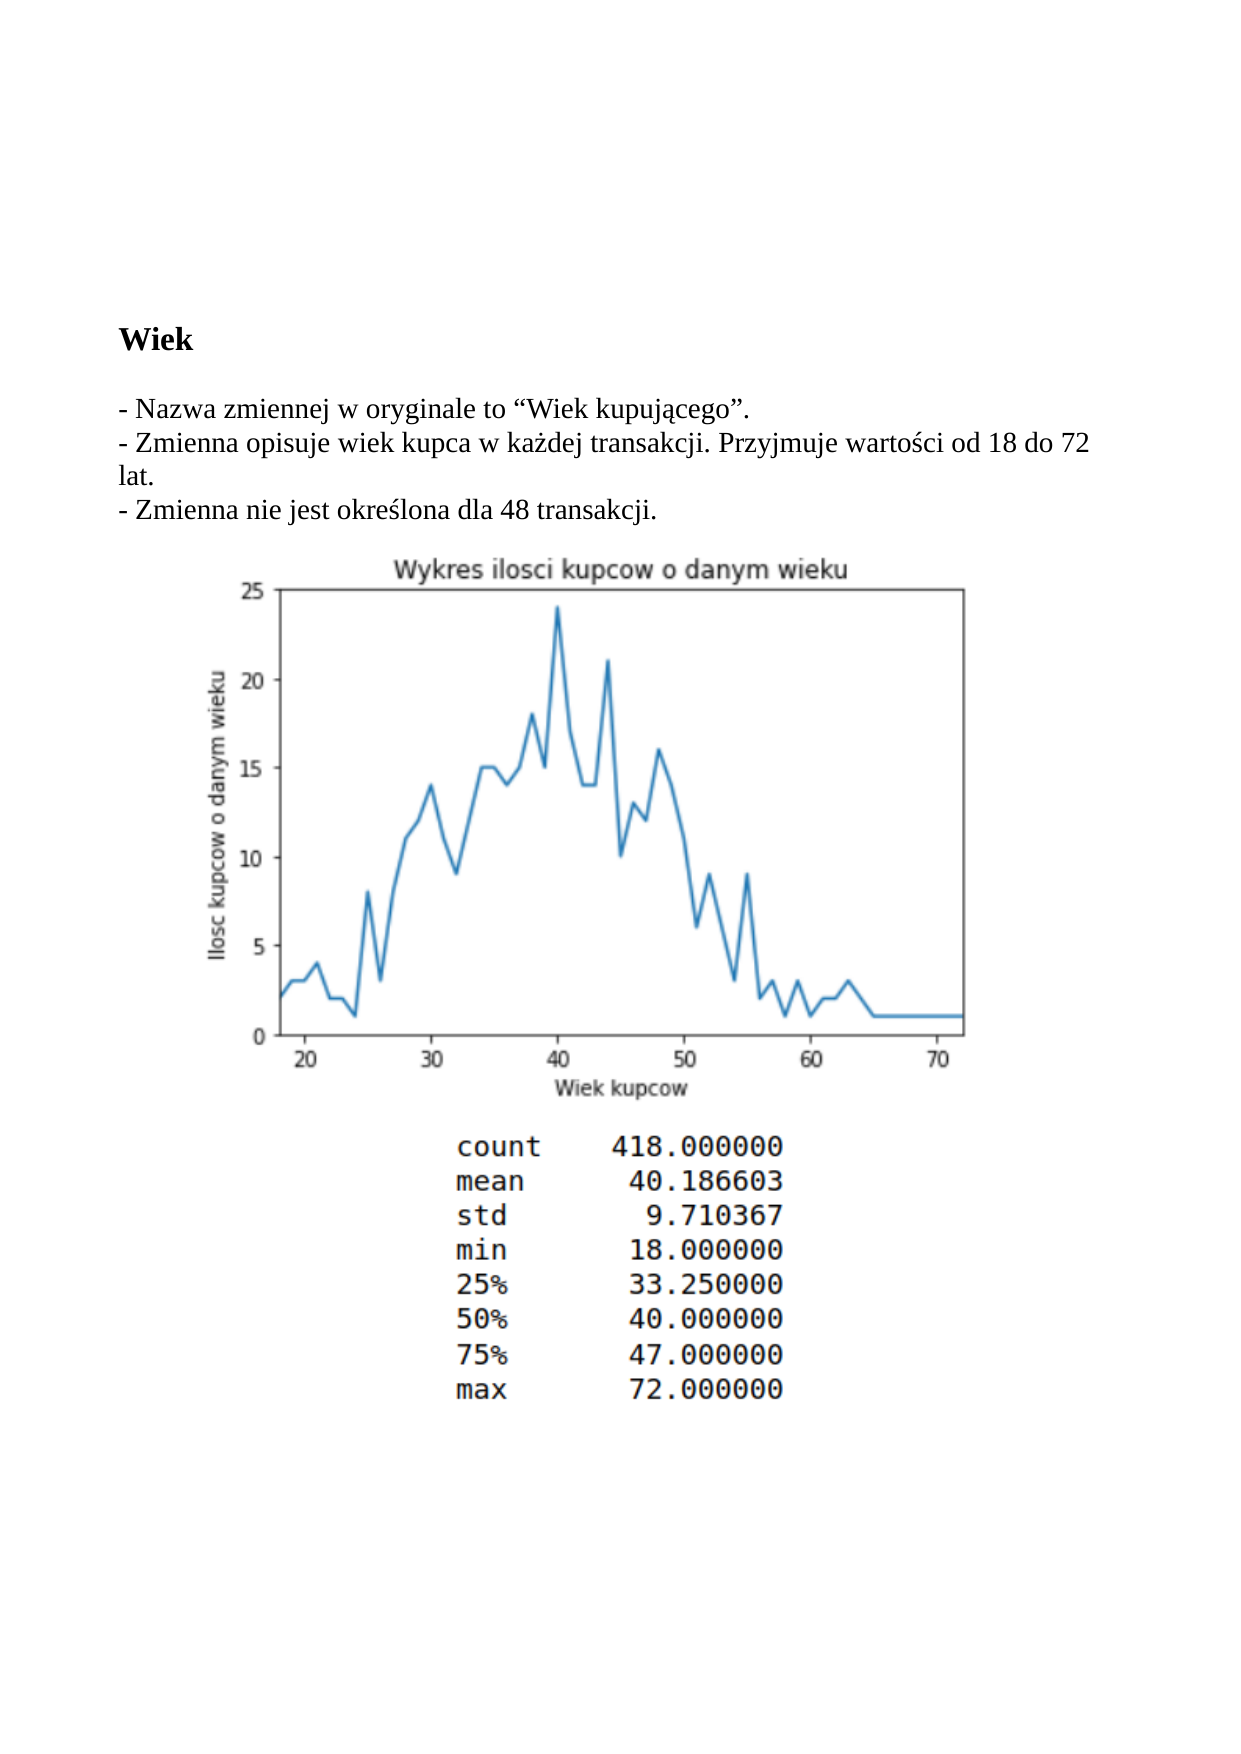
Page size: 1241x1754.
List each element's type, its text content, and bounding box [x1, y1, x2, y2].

picture [196, 555, 1044, 1103]
text - Zmienna nie jest określona dla 48 transakcji. [118, 492, 1122, 525]
text - Nazwa zmiennej w oryginale to “Wiek kupującego”. [118, 391, 1122, 425]
text - Zmienna opisuje wiek kupca w każdej transakcji. Przyjmuje wartości od 18 do 72 lat. [118, 425, 1122, 492]
text Wiek [118, 319, 1122, 358]
picture [455, 1133, 785, 1407]
